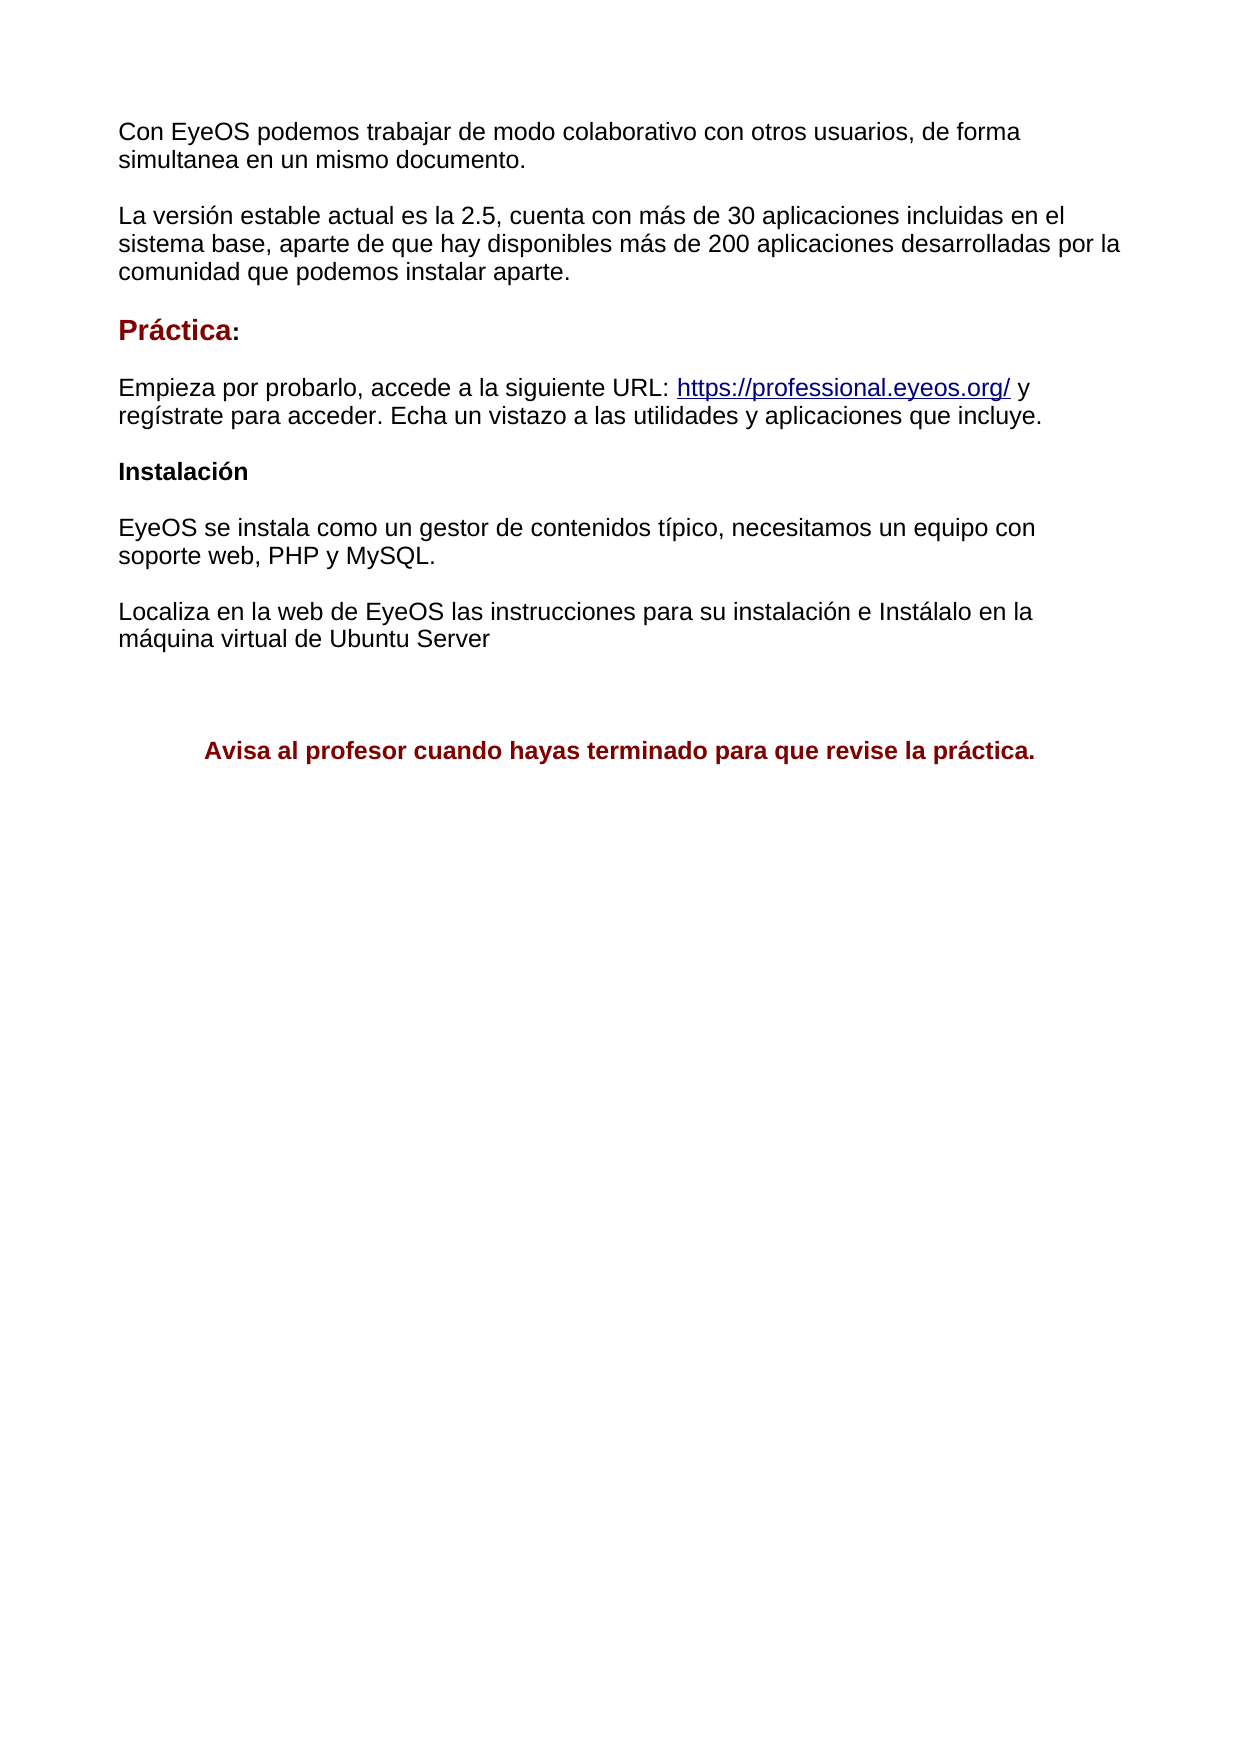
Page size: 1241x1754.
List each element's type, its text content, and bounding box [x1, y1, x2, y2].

text Práctica: [118, 313, 1122, 346]
text Con EyeOS podemos trabajar de modo colaborativo con otros usuarios, de forma simultanea en un mismo documento. [118, 118, 1122, 174]
text La versión estable actual es la 2.5, cuenta con más de 30 aplicaciones incluidas en el sistema base, aparte de que hay disponibles más de 200 aplicaciones desarrolladas por la comunidad que podemos instalar aparte. [118, 202, 1122, 286]
text EyeOS se instala como un gestor de contenidos típico, necesitamos un equipo con soporte web, PHP y MySQL. [118, 514, 1122, 569]
text Instalación [118, 458, 1122, 486]
text Avisa al profesor cuando hayas terminado para que revise la práctica. [118, 737, 1122, 765]
text Empieza por probarlo, accede a la siguiente URL: https://professional.eyeos.org/ y regístrate para acceder. Echa un vistazo a las utilidades y aplicaciones que incluye. [118, 374, 1122, 430]
text Localiza en la web de EyeOS las instrucciones para su instalación e Instálalo en la máquina virtual de Ubuntu Server [118, 597, 1122, 653]
